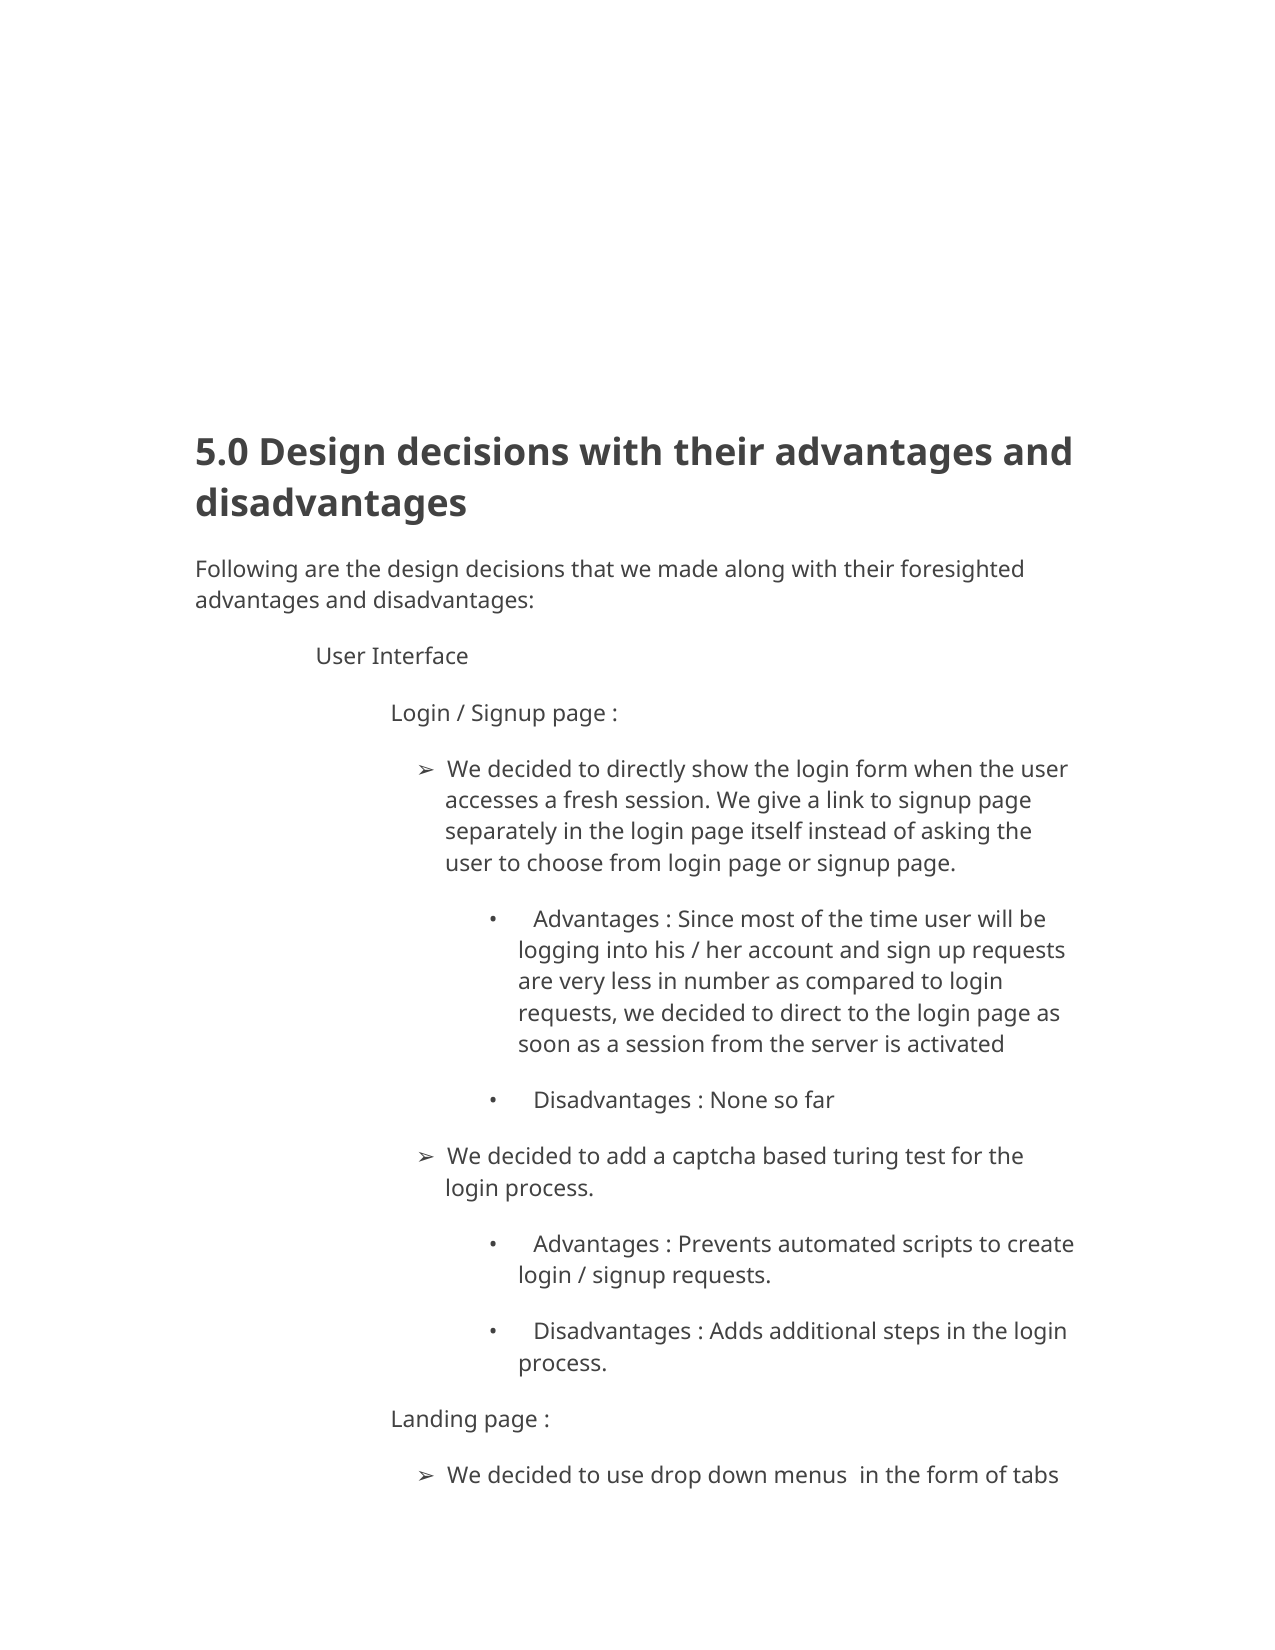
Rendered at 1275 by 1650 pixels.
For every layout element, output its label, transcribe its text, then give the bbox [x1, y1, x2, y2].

text ➢ We decided to add a captcha based turing test for the login process. [416, 1140, 1080, 1203]
text ➢ We decided to use drop down menus in the form of tabs [416, 1459, 1080, 1490]
text • Disadvantages : Adds additional steps in the login process. [489, 1315, 1080, 1378]
text • Advantages : Prevents automated scripts to create login / signup requests. [489, 1228, 1080, 1290]
text Following are the design decisions that we made along with their foresighted advantages and disadvantages: [195, 553, 1080, 615]
text • Disadvantages : None so far [489, 1084, 1080, 1115]
text User Interface [268, 640, 1080, 672]
text Login / Signup page : [343, 697, 1080, 728]
text • Advantages : Since most of the time user will be logging into his / her account and sign up requests are very less in number as compared to login requests, we decided to direct to the login page as soon as a session from the server is activated [489, 903, 1080, 1059]
text ➢ We decided to directly show the login form when the user accesses a fresh session. We give a link to signup page separately in the login page itself instead of asking the user to choose from login page or signup page. [416, 753, 1080, 878]
text Landing page : [343, 1403, 1080, 1434]
subtitle 5.0 Design decisions with their advantages and disadvantages [195, 426, 1080, 528]
